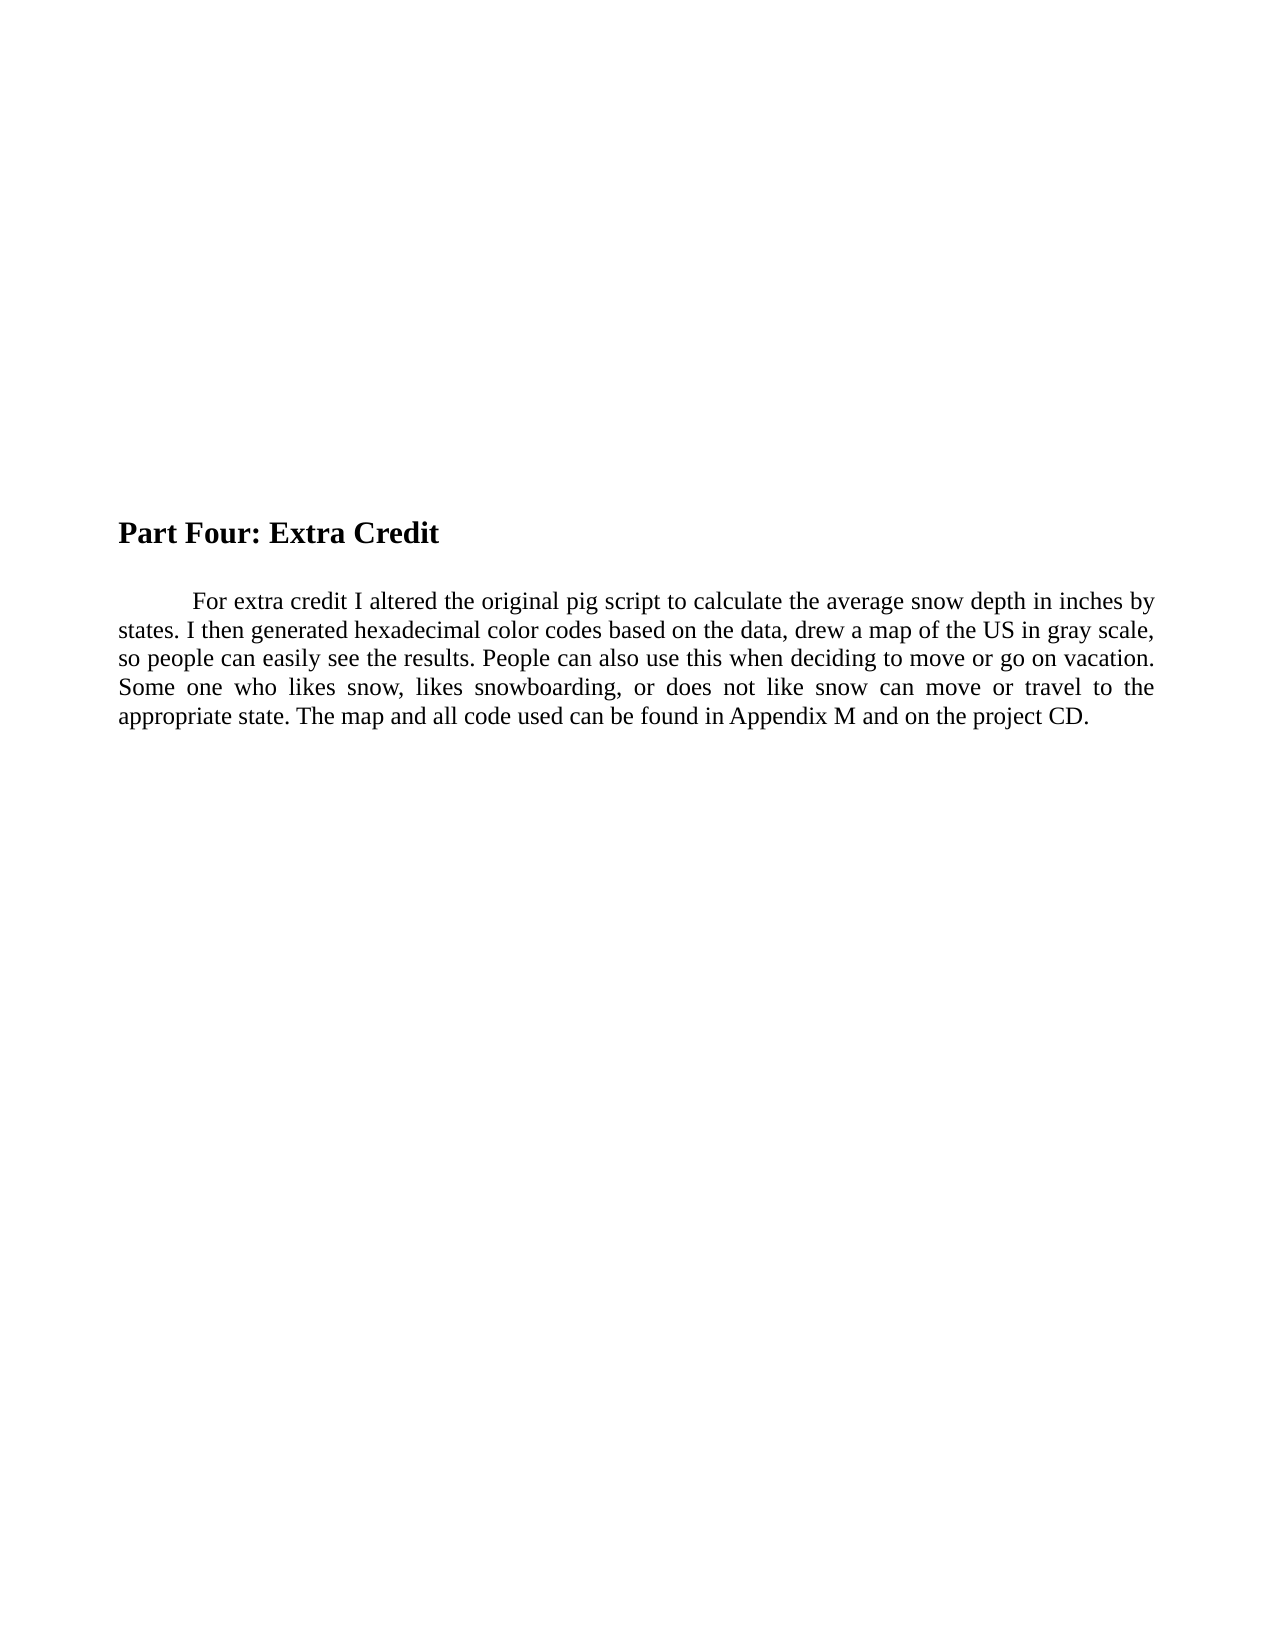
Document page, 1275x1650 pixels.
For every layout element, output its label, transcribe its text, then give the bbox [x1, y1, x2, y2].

text Part Four: Extra Credit [118, 514, 1157, 550]
text For extra credit I altered the original pig script to calculate the average snow depth in inches by states. I then generated hexadecimal color codes based on the data, drew a map of the US in gray scale, so people can easily see the results. People can also use this when deciding to move or go on vacation. Some one who likes snow, likes snowboarding, or does not like snow can move or travel to the appropriate state. The map and all code used can be found in Appendix M and on the project CD. [118, 586, 1157, 730]
